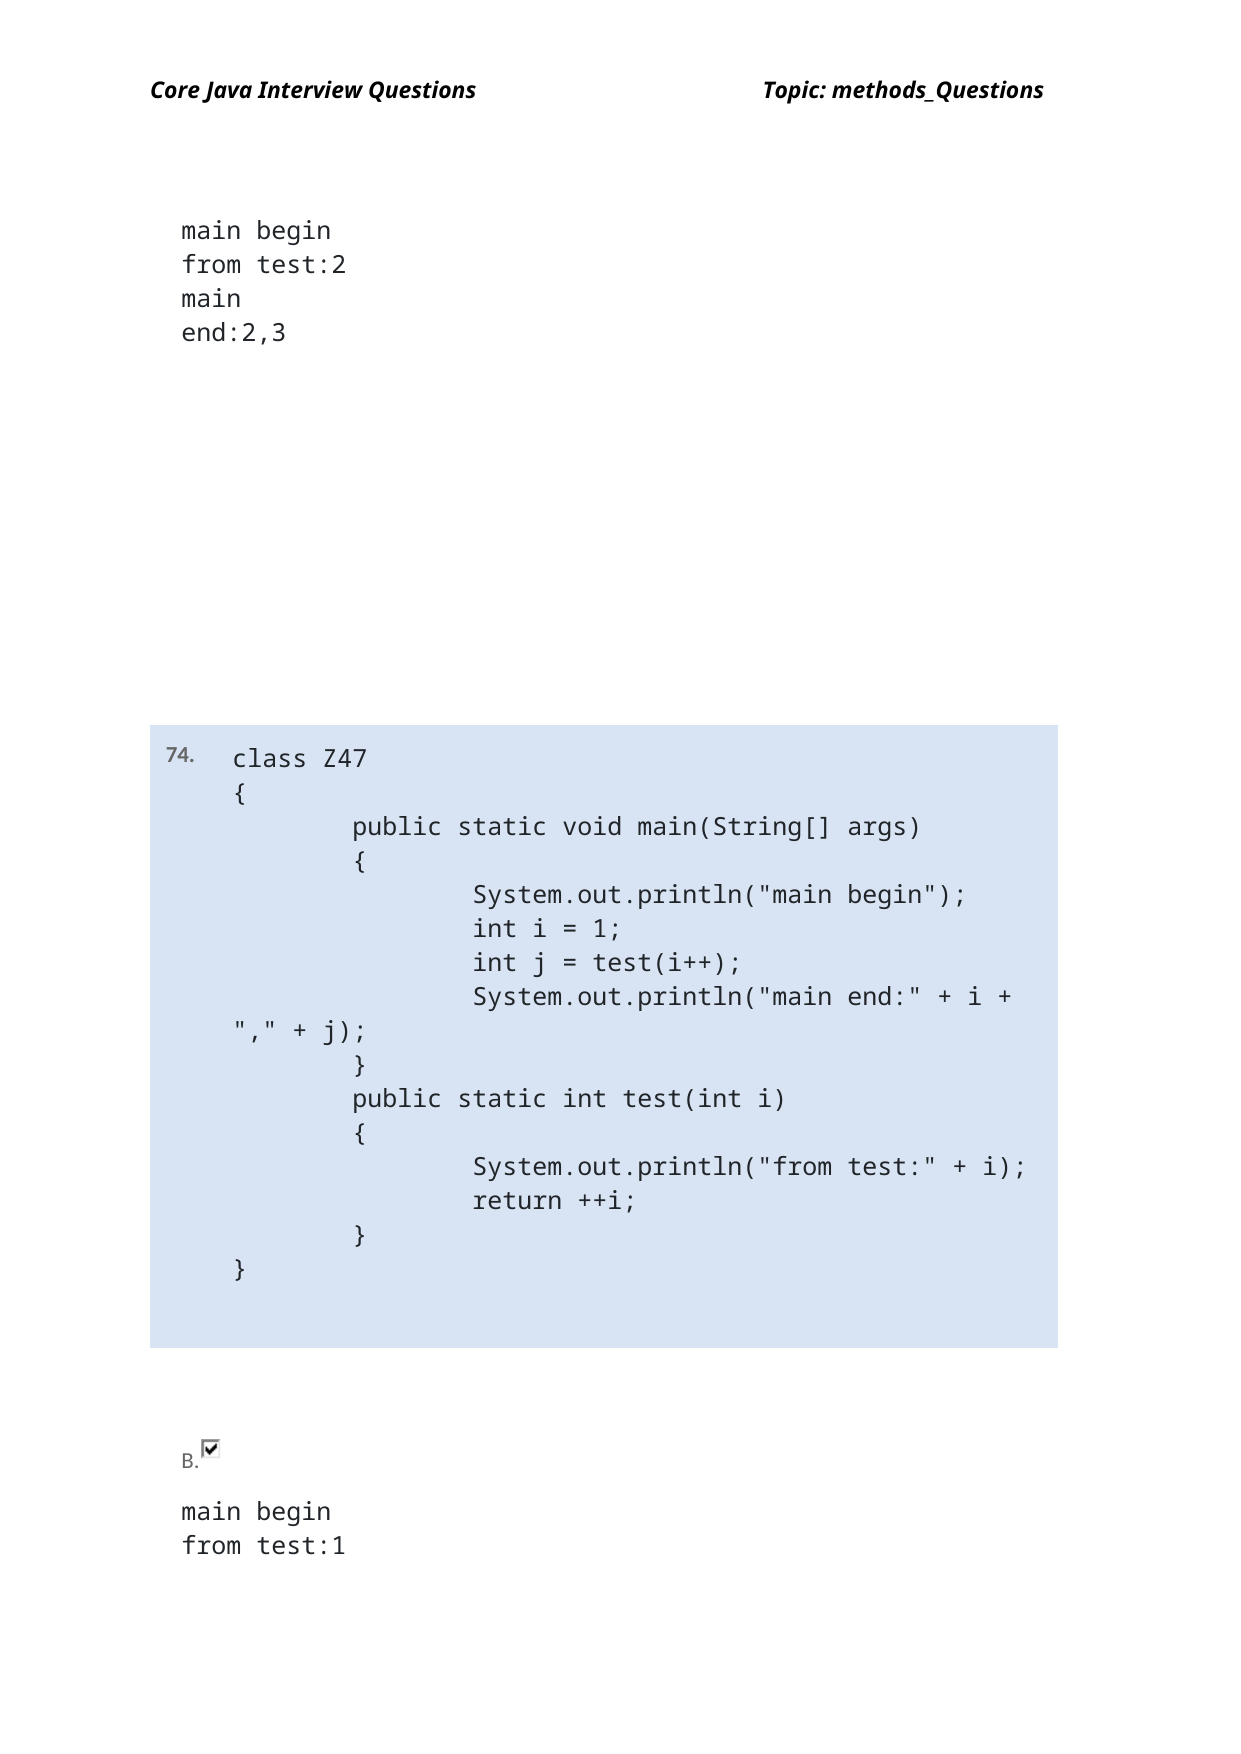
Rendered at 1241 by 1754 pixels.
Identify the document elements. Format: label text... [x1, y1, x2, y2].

table_header [181, 607, 442, 709]
table_cell [150, 150, 1090, 724]
table_header B. main begin from test:1 [181, 1431, 360, 1562]
table_header [181, 1363, 360, 1431]
table_cell [150, 1348, 1090, 1577]
table_cell class Z47 { public static void main(String[] args) { System.out.println("main begin"); int i = 1; int j = test(i++); System.out.println("main end:" + i + "," + j); } public static int test(int i) { System.out.println("from test:" + i); return ++i; } } [216, 725, 1058, 1348]
table_header [181, 451, 374, 607]
table_header main begin from test:2 main end:2,3 [181, 166, 360, 451]
table_cell 74. [150, 725, 216, 1348]
table_cell [1058, 725, 1090, 1348]
